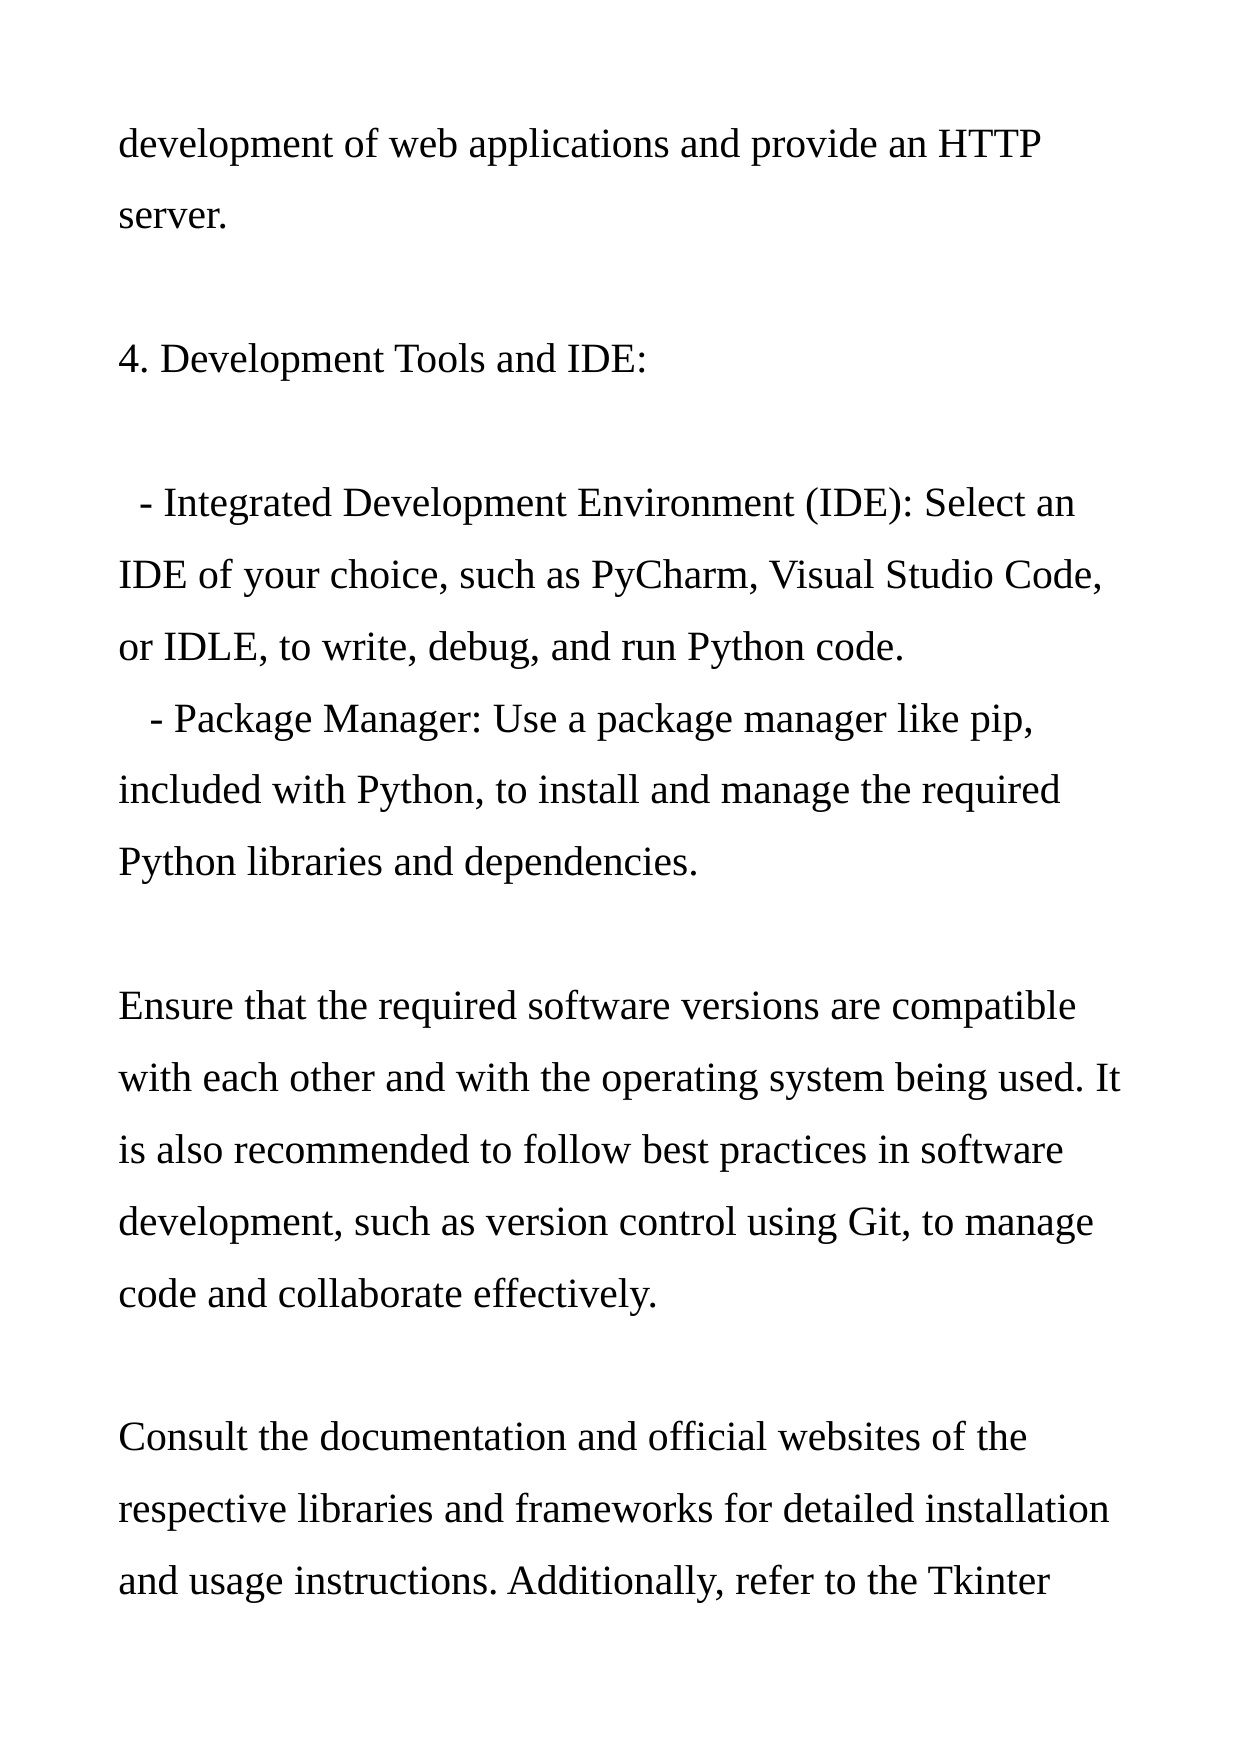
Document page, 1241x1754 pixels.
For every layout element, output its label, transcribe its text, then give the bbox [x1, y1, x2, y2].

text development of web applications and provide an HTTP server. [118, 118, 1122, 238]
text Ensure that the required software versions are compatible with each other and with the operating system being used. It is also recommended to follow best practices in software development, such as version control using Git, to manage code and collaborate effectively. [118, 981, 1122, 1316]
text Consult the documentation and official websites of the respective libraries and frameworks for detailed installation and usage instructions. Additionally, refer to the Tkinter [118, 1412, 1122, 1603]
text 4. Development Tools and IDE: [118, 334, 1122, 382]
text - Integrated Development Environment (IDE): Select an IDE of your choice, such as PyCharm, Visual Studio Code, or IDLE, to write, debug, and run Python code. [118, 477, 1122, 669]
text - Package Manager: Use a package manager like pip, included with Python, to install and manage the required Python libraries and dependencies. [118, 693, 1122, 885]
